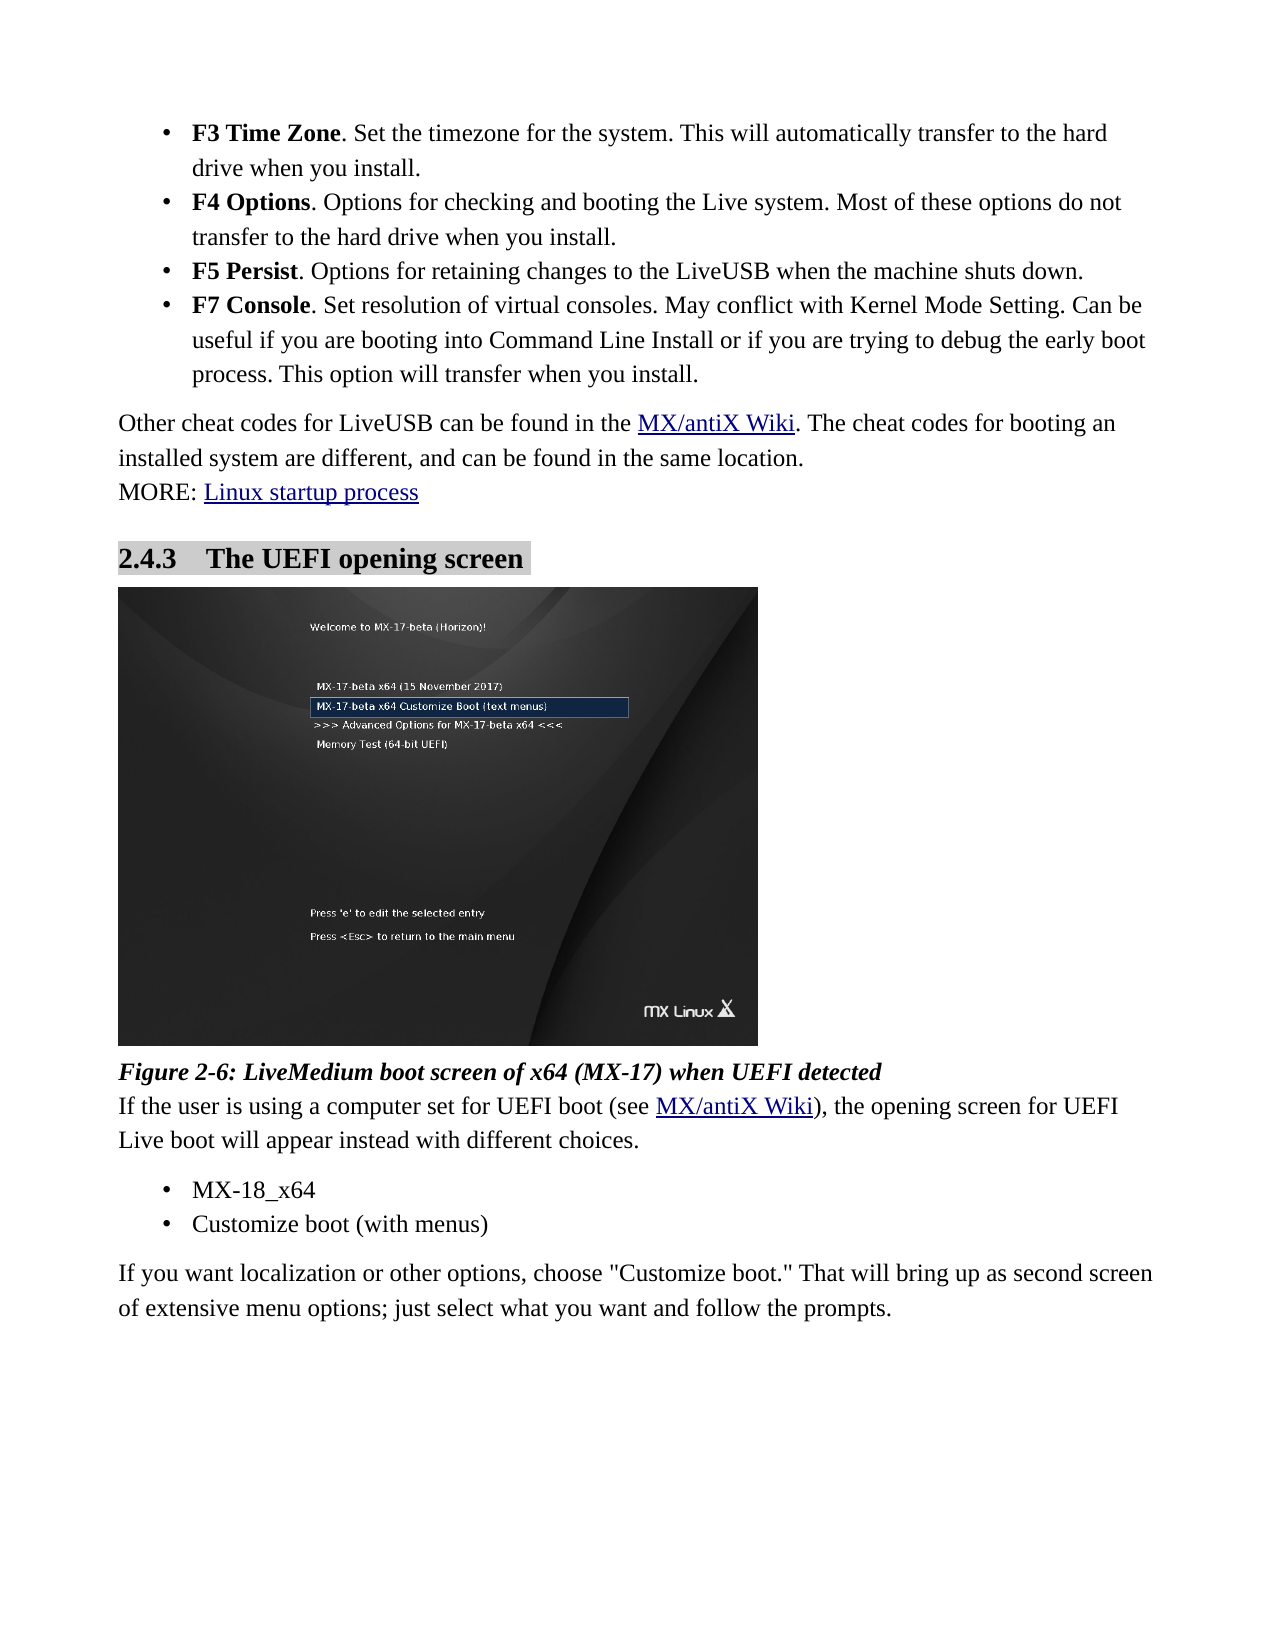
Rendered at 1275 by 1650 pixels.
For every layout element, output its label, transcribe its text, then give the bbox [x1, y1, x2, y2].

text Figure 2-6: LiveMedium boot screen of x64 (MX-17) when UEFI detected [118, 1057, 1157, 1085]
text Other cheat codes for LiveUSB can be found in the MX/antiX Wiki. The cheat codes for booting an installed system are different, and can be found in the same location. [118, 408, 1157, 472]
list MX-18_x64 [162, 1175, 1157, 1203]
list F5 Persist. Options for retaining changes to the LiveUSB when the machine shuts down. [162, 256, 1157, 285]
list F4 Options. Options for checking and booting the Live system. Most of these options do not transfer to the hard drive when you install. [162, 187, 1157, 250]
subtitle 2.4.3 The UEFI opening screen [531, 541, 1157, 575]
text MORE: Linux startup process [118, 477, 1157, 506]
text If you want localization or other options, choose "Customize boot." That will bring up as second screen of extensive menu options; just select what you want and follow the prompts. [118, 1258, 1157, 1321]
picture [118, 587, 758, 1046]
list F3 Time Zone. Set the timezone for the system. This will automatically transfer to the hard drive when you install. [162, 118, 1157, 181]
text If the user is using a computer set for UEFI boot (see MX/antiX Wiki), the opening screen for UEFI Live boot will appear instead with different choices. [118, 1091, 1157, 1154]
list Customize boot (with menus) [162, 1209, 1157, 1238]
list F7 Console. Set resolution of virtual consoles. May conflict with Kernel Mode Setting. Can be useful if you are booting into Command Line Install or if you are trying to debug the early boot process. This option will transfer when you install. [162, 291, 1157, 388]
